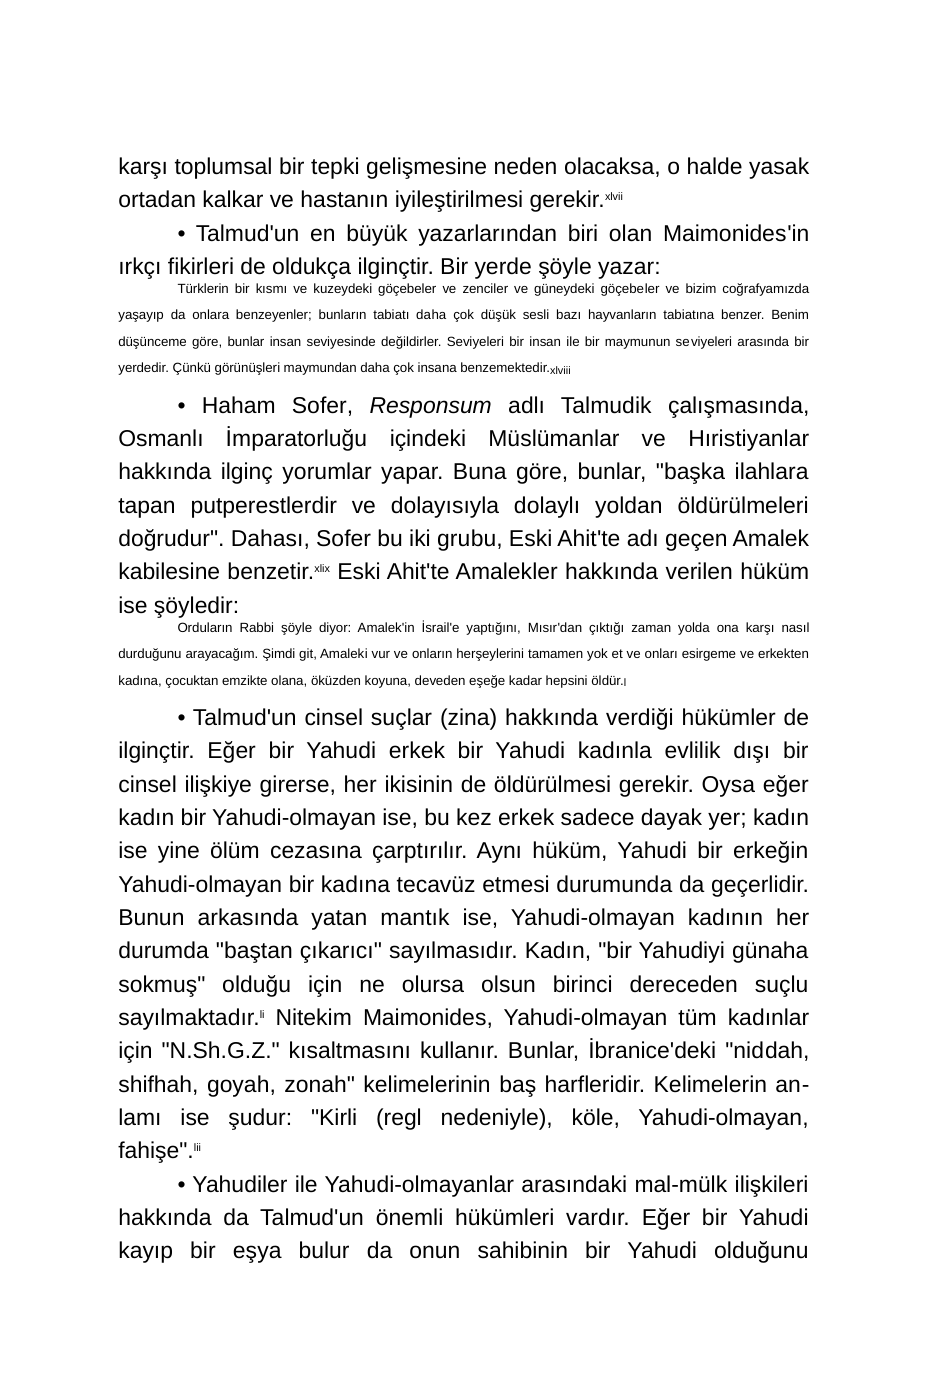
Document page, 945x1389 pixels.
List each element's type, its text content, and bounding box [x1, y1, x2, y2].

text karşı toplumsal bir tep­ki gelişmesine neden olacaksa, o halde yasak ortadan kalkar ve hastanın iyi­leştirilmesi gerekir. [118, 148, 809, 214]
text • Yahudiler ile Yahudi-olmayanlar arasındaki mal-mülk ilişkileri hak­kında da Talmud'un önemli hükümleri vardır. Eğer bir Yahudi kayıp bir eş­ya bulur da onun sahibinin bir Yahudi olduğunu [118, 1166, 809, 1266]
text • Talmud'un cinsel suçlar (zina) hakkında verdiği hükümler de ilginçtir. Eğer bir Yahudi erkek bir Yahudi kadınla evlilik dışı bir cinsel ilişkiye girerse, her ikisinin de öldürülmesi gerekir. Oysa eğer kadın bir Yahudi-olmayan ise, bu kez erkek sadece dayak yer; kadın ise yine ölüm cezasına çarptırılır. Aynı hüküm, Yahudi bir erkeğin Yahudi-olmayan bir ka­dına tecavüz etmesi durumunda da geçerlidir. Bunun arkasında yatan man­tık ise, Yahudi-olmayan kadının her durumda "baştan çıkarıcı" sayılmasıdır. Kadın, "bir Yahudiyi günaha sokmuş" olduğu için ne olursa olsun birinci dereceden suçlu sayılmaktadır. Nitekim Maimonides, Yahudi-olmayan tüm ka­dınlar için "N.Sh.G.Z." kısaltmasını kullanır. Bunlar, İbranice'deki "nid­dah, shifhah, goyah, zonah" kelimelerinin baş harfleridir. Kelimelerin an­lamı ise şudur: "Kirli (regl nedeniyle), köle, Yahudi-olmayan, fahişe". [118, 699, 809, 1166]
text • Haham Sofer, Responsum adlı Talmudik çalışmasında, Osmanlı İmparatorluğu içindeki Müslümanlar ve Hıristiyanlar hakkında ilginç yo­rumlar yapar. Buna göre, bunlar, "başka ilahlara tapan putperestlerdir ve dolayısıyla dolaylı yoldan öldürülmeleri doğrudur". Dahası, Sofer bu iki gru­bu, Eski Ahit'te adı geçen Amalek kabilesine benzetir. Eski Ahit'te Amalekler hakkında verilen hüküm ise şöyledir: [118, 386, 809, 620]
text Türklerin bir kısmı ve kuzeydeki göçebeler ve zenciler ve güneydeki göçebe­ler ve bizim coğrafyamızda yaşayıp da onlara benzeyenler; bunların tabiatı da­ha çok düşük sesli bazı hayvanların tabiatına benzer. Benim düşünceme gö­re, bunlar insan seviyesinde değildirler. Seviyeleri bir insan ile bir maymunun se­vi­yeleri arasında bir yerdedir. Çünkü görünüşleri maymundan daha çok insa­­na benzemektedir. [118, 281, 809, 386]
text Orduların Rabbi şöyle diyor: Amalek'in İsrail'e yaptığını, Mısır'dan çıktığı za­man yolda ona karşı nasıl durduğunu arayacağım. Şimdi git, Amaleki vur ve onların herşeylerini tamamen yok et ve onları esirgeme ve erkekten kadına, ço­cuk­tan emzikte olana, öküzden koyuna, deveden eşeğe kadar hepsini öl­dür. [118, 620, 809, 699]
text • Talmud'un en büyük yazarlarından biri olan Maimonides'in ırkçı fikirleri de oldukça ilginçtir. Bir yerde şöyle yazar: [118, 214, 809, 281]
